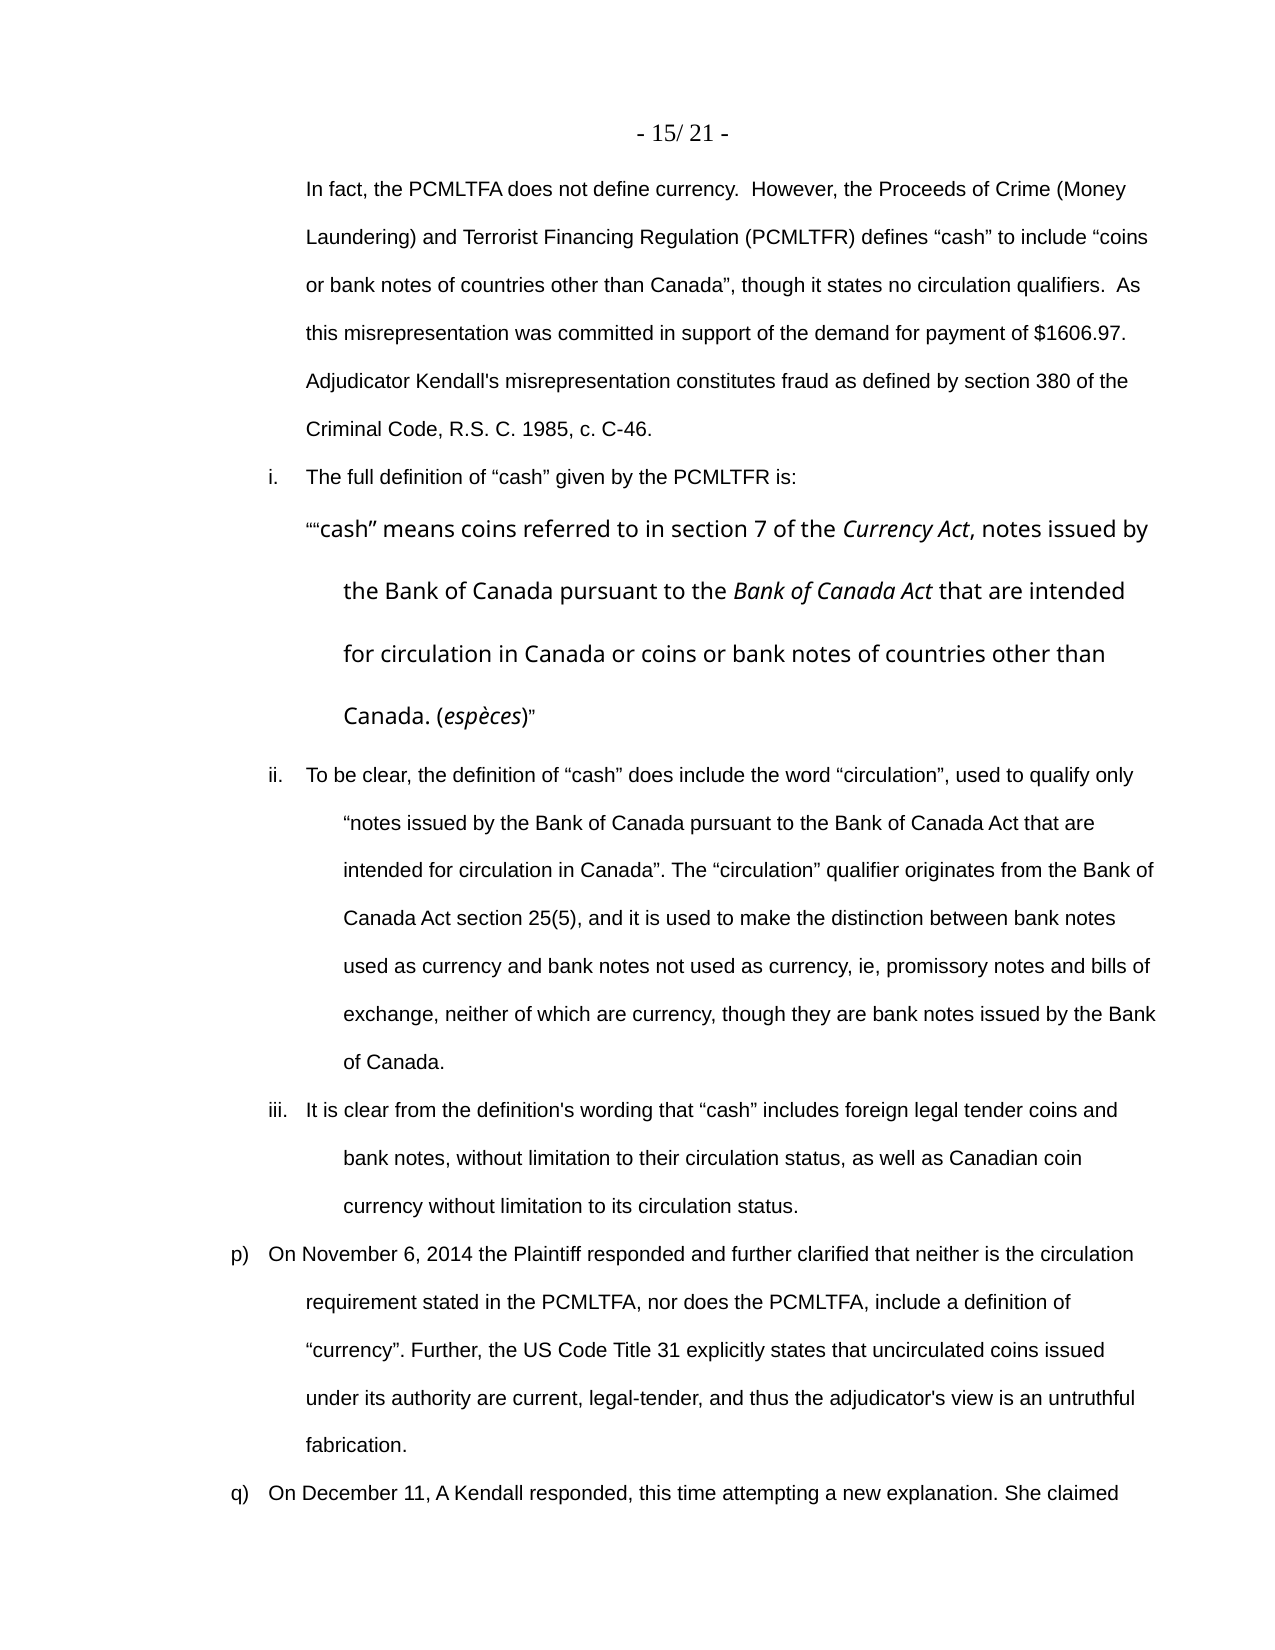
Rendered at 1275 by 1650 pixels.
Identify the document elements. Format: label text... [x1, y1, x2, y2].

subtitle It is clear from the definition's wording that “cash” includes foreign legal tender coins and bank notes, without limitation to their circulation status, as well as Canadian coin currency without limitation to its circulation status. [268, 1098, 1157, 1218]
subtitle To be clear, the definition of “cash” does include the word “circulation”, used to qualify only “notes issued by the Bank of Canada pursuant to the Bank of Canada Act that are intended for circulation in Canada”. The “circulation” qualifier originates from the Bank of Canada Act section 25(5), and it is used to make the distinction between bank notes used as currency and bank notes not used as currency, ie, promissory notes and bills of exchange, neither of which are currency, though they are bank notes issued by the Bank of Canada. [268, 762, 1157, 1074]
subtitle On December 11, A Kendall responded, this time attempting a new explanation. She claimed [231, 1481, 1157, 1505]
subtitle In fact, the PCMLTFA does not define currency. However, the Proceeds of Crime (Money Laundering) and Terrorist Financing Regulation (PCMLTFR) defines “cash” to include “coins or bank notes of countries other than Canada”, though it states no circulation qualifiers. As this misrepresentation was committed in support of the demand for payment of $1606.97. Adjudicator Kendall's misrepresentation constitutes fraud as defined by section 380 of the Criminal Code, R.S. C. 1985, c. C-46. [231, 177, 1157, 441]
subtitle ““cash” means coins referred to in section 7 of the Currency Act, notes issued by the Bank of Canada pursuant to the Bank of Canada Act that are intended for circulation in Canada or coins or bank notes of countries other than Canada. (espèces)” [306, 512, 1157, 731]
subtitle On November 6, 2014 the Plaintiff responded and further clarified that neither is the circulation requirement stated in the PCMLTFA, nor does the PCMLTFA, include a definition of “currency”. Further, the US Code Title 31 explicitly states that uncirculated coins issued under its authority are current, legal-tender, and thus the adjudicator's view is an untruthful fabrication. [231, 1242, 1157, 1457]
subtitle The full definition of “cash” given by the PCMLTFR is: [268, 464, 1157, 488]
